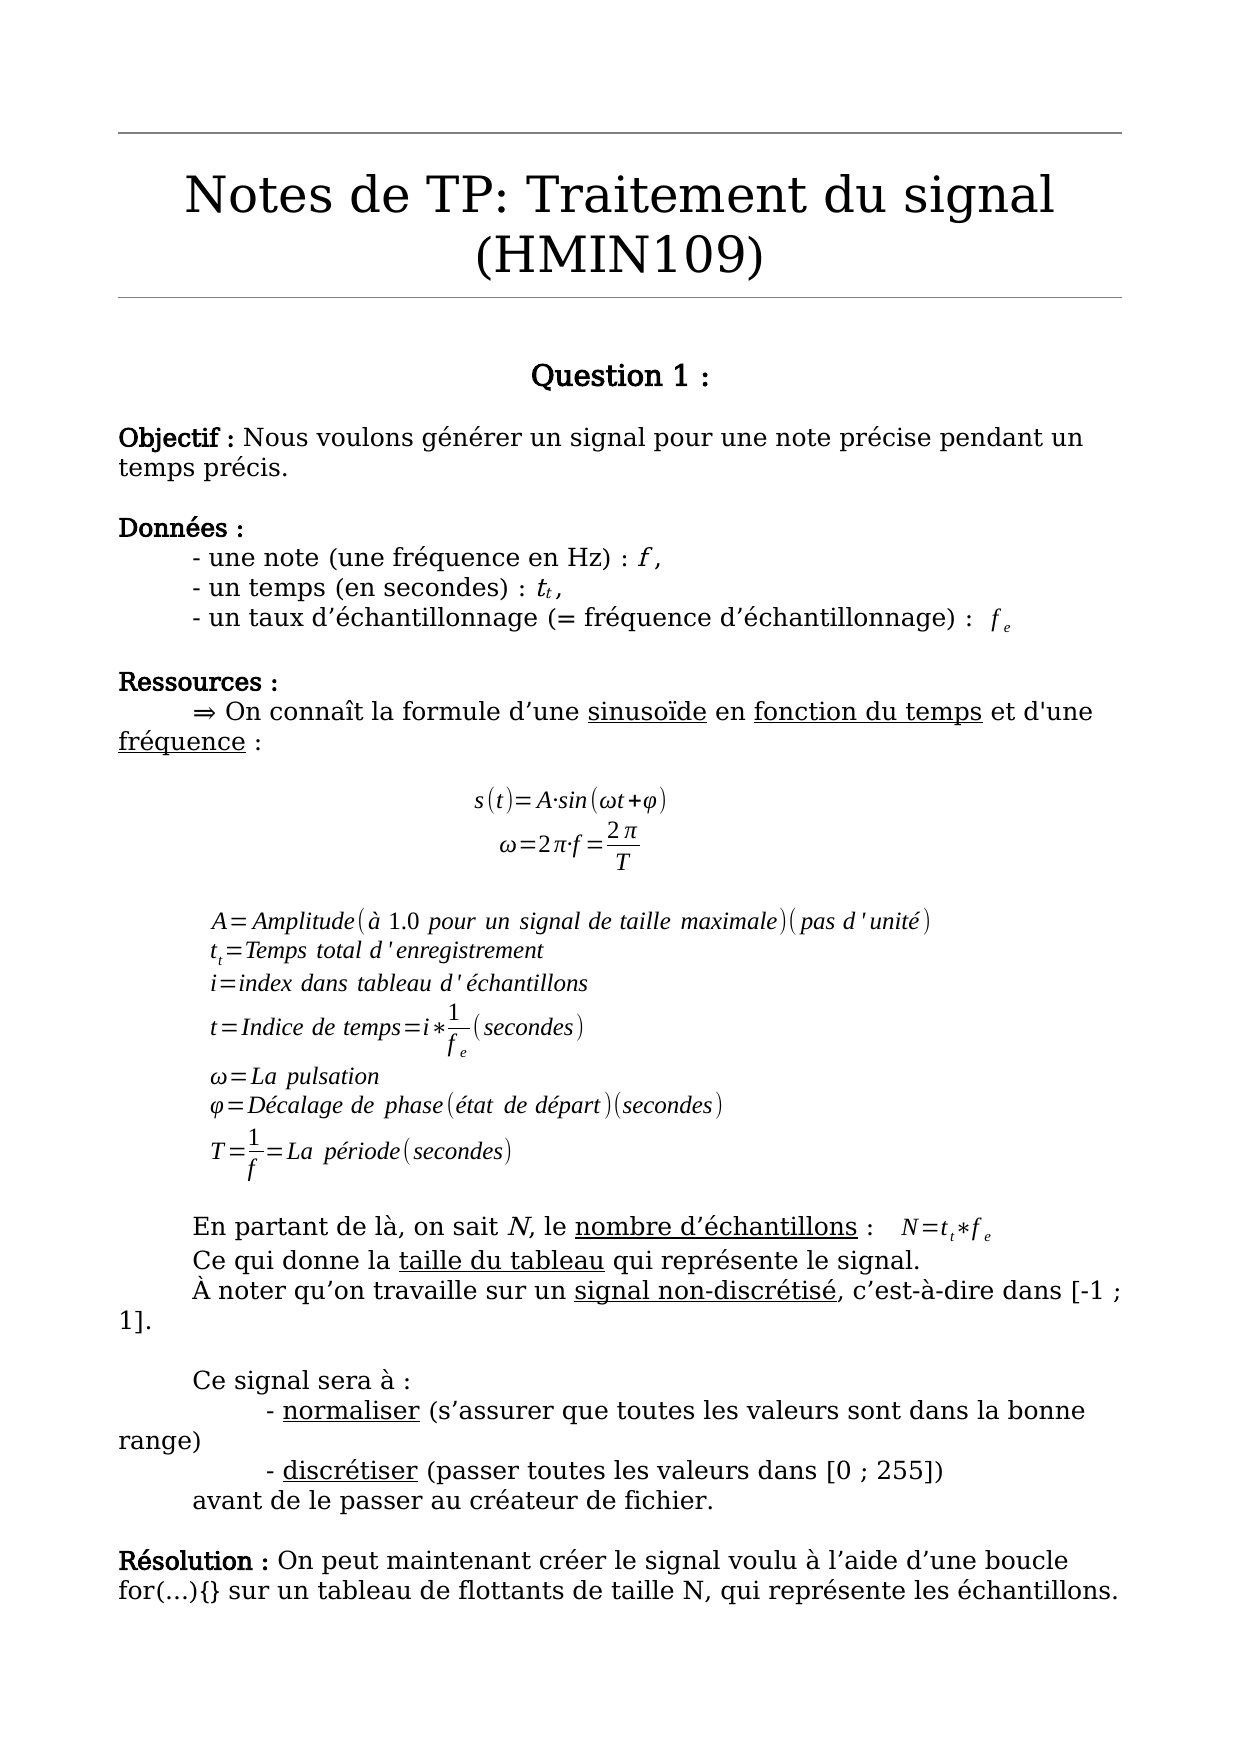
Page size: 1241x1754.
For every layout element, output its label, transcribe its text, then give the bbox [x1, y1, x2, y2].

text Question 1 : [118, 357, 1122, 392]
text Ressources : [118, 666, 1122, 696]
text Ce signal sera à : [118, 1365, 1122, 1395]
text - normaliser (s’assurer que toutes les valeurs sont dans la bonne range) [118, 1395, 1122, 1455]
text À noter qu’on travaille sur un signal non-discrétisé, c’est-à-dire dans [-1 ; 1]. [118, 1275, 1122, 1335]
text - une note (une fréquence en Hz) : f , [118, 542, 1122, 572]
text Ce qui donne la taille du tableau qui représente le signal. [118, 1245, 1122, 1275]
text ⇒ On connaît la formule d’une sinusoïde en fonction du temps et d'une fréquence : [118, 696, 1122, 756]
text avant de le passer au créateur de fichier. [118, 1485, 1122, 1515]
text En partant de là, on sait N, le nombre d’échantillons : [118, 1211, 1122, 1245]
text Notes de TP: Traitement du signal [118, 162, 1122, 222]
text Données : [118, 512, 1122, 542]
text Objectif : Nous voulons générer un signal pour une note précise pendant un temps précis. [118, 422, 1122, 482]
text - un temps (en secondes) : tt , [118, 572, 1122, 602]
text (HMIN109) [118, 222, 1122, 282]
text Résolution : On peut maintenant créer le signal voulu à l’aide d’une boucle for(...){} sur un tableau de flottants de taille N, qui représente les échantillons. [118, 1545, 1122, 1605]
text - un taux d’échantillonnage (= fréquence d’échantillonnage) : [118, 602, 1122, 636]
text - discrétiser (passer toutes les valeurs dans [0 ; 255]) [118, 1455, 1122, 1485]
